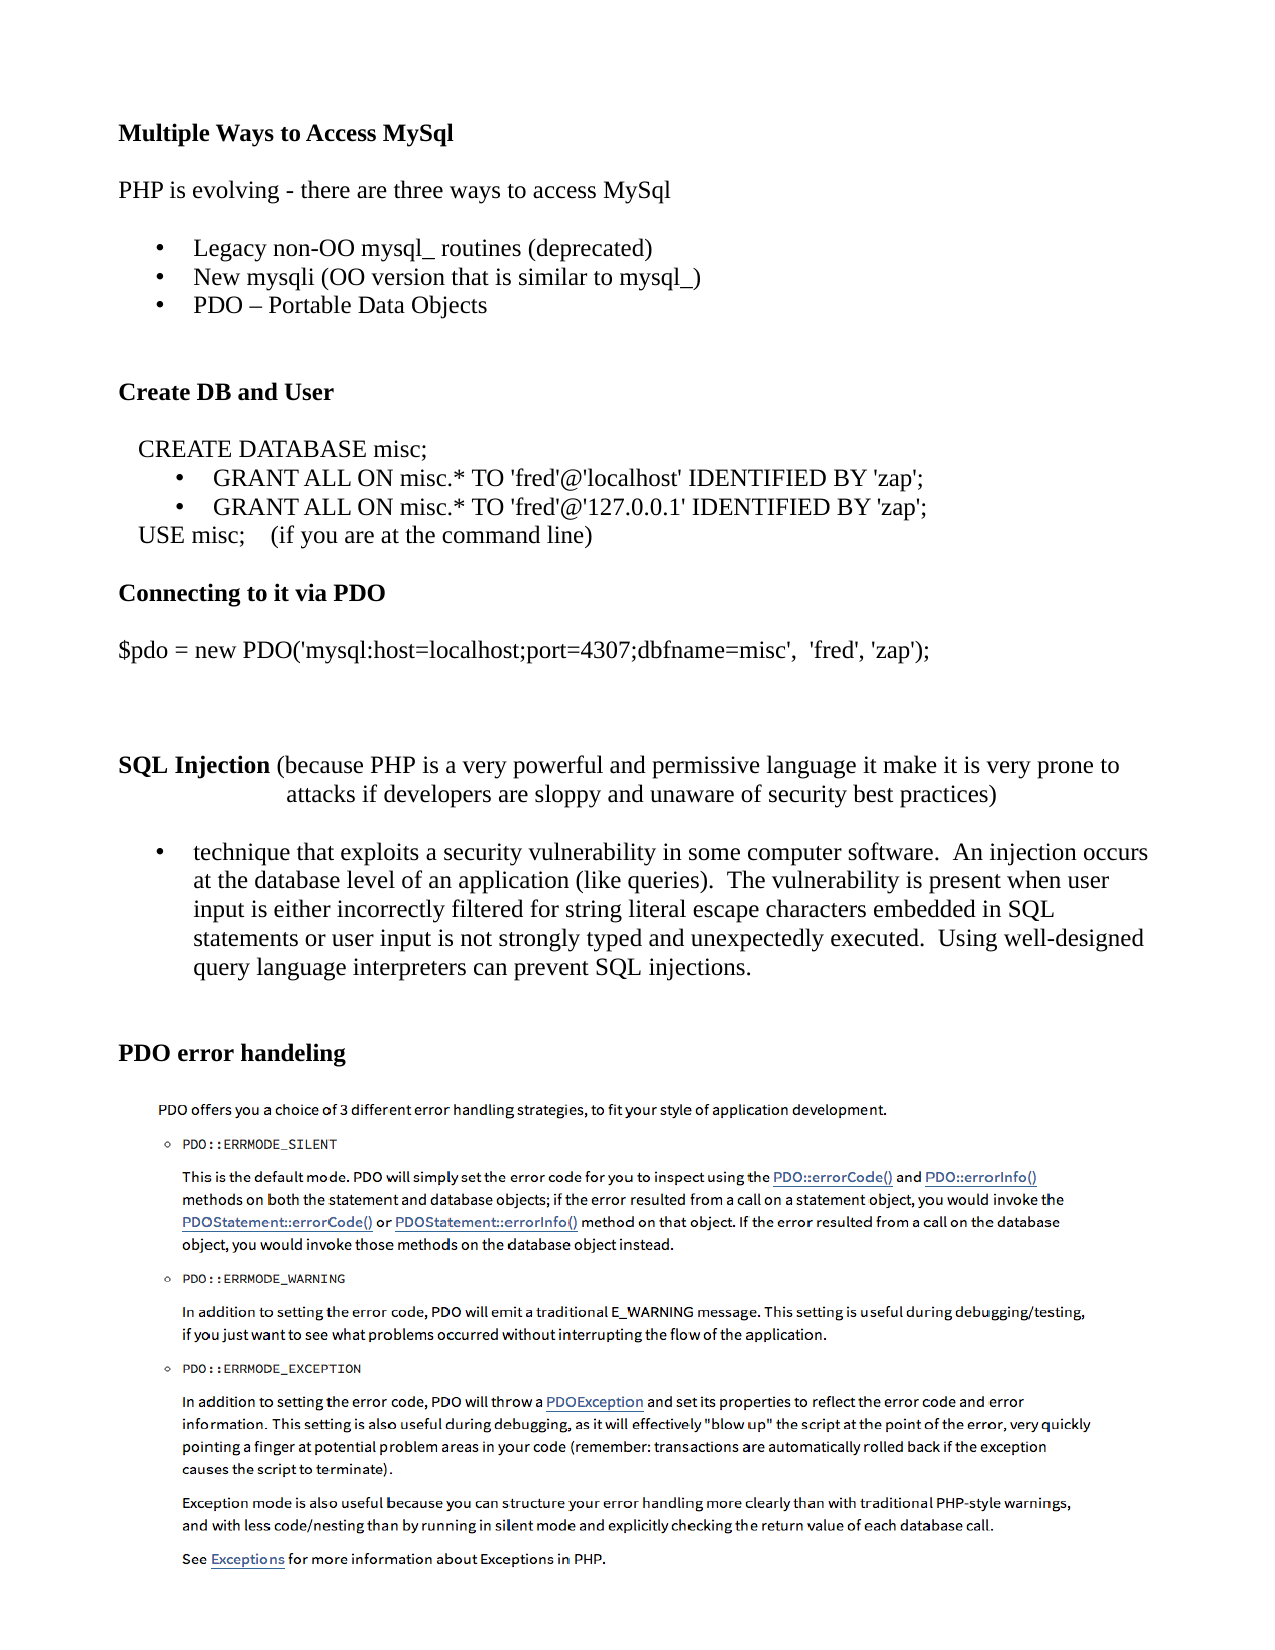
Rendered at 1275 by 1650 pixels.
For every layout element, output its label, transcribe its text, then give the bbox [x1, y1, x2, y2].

text SQL Injection (because PHP is a very powerful and permissive language it make it is very prone to attacks if developers are sloppy and unaware of security best practices) [118, 751, 1157, 808]
text Connecting to it via PDO [118, 578, 1157, 607]
title PHP is evolving - there are three ways to access MySql [118, 176, 1157, 204]
text PDO error handeling [118, 1038, 1157, 1067]
picture [150, 1091, 1109, 1575]
title Legacy non-OO mysql_ routines (deprecated) [156, 233, 1157, 262]
text Create DB and User [118, 377, 1157, 406]
title Multiple Ways to Access MySql [118, 118, 1157, 147]
title CREATE DATABASE misc; [138, 434, 1157, 463]
title PDO – Portable Data Objects [156, 291, 1157, 319]
title GRANT ALL ON misc.* TO 'fred'@'127.0.0.1' IDENTIFIED BY 'zap'; [175, 492, 1157, 521]
title New mysqli (OO version that is similar to mysql_) [156, 262, 1157, 291]
list technique that exploits a security vulnerability in some computer software. An injection occurs at the database level of an application (like queries). The vulnerability is present when user input is either incorrectly filtered for string literal escape characters embedded in SQL statements or user input is not strongly typed and unexpectedly executed. Using well-designed query language interpreters can prevent SQL injections. [156, 837, 1157, 981]
title GRANT ALL ON misc.* TO 'fred'@'localhost' IDENTIFIED BY 'zap'; [175, 463, 1157, 492]
title USE misc; (if you are at the command line) [138, 521, 1157, 549]
text $pdo = new PDO('mysql:host=localhost;port=4307;dbfname=misc', 'fred', 'zap'); [118, 636, 1157, 664]
